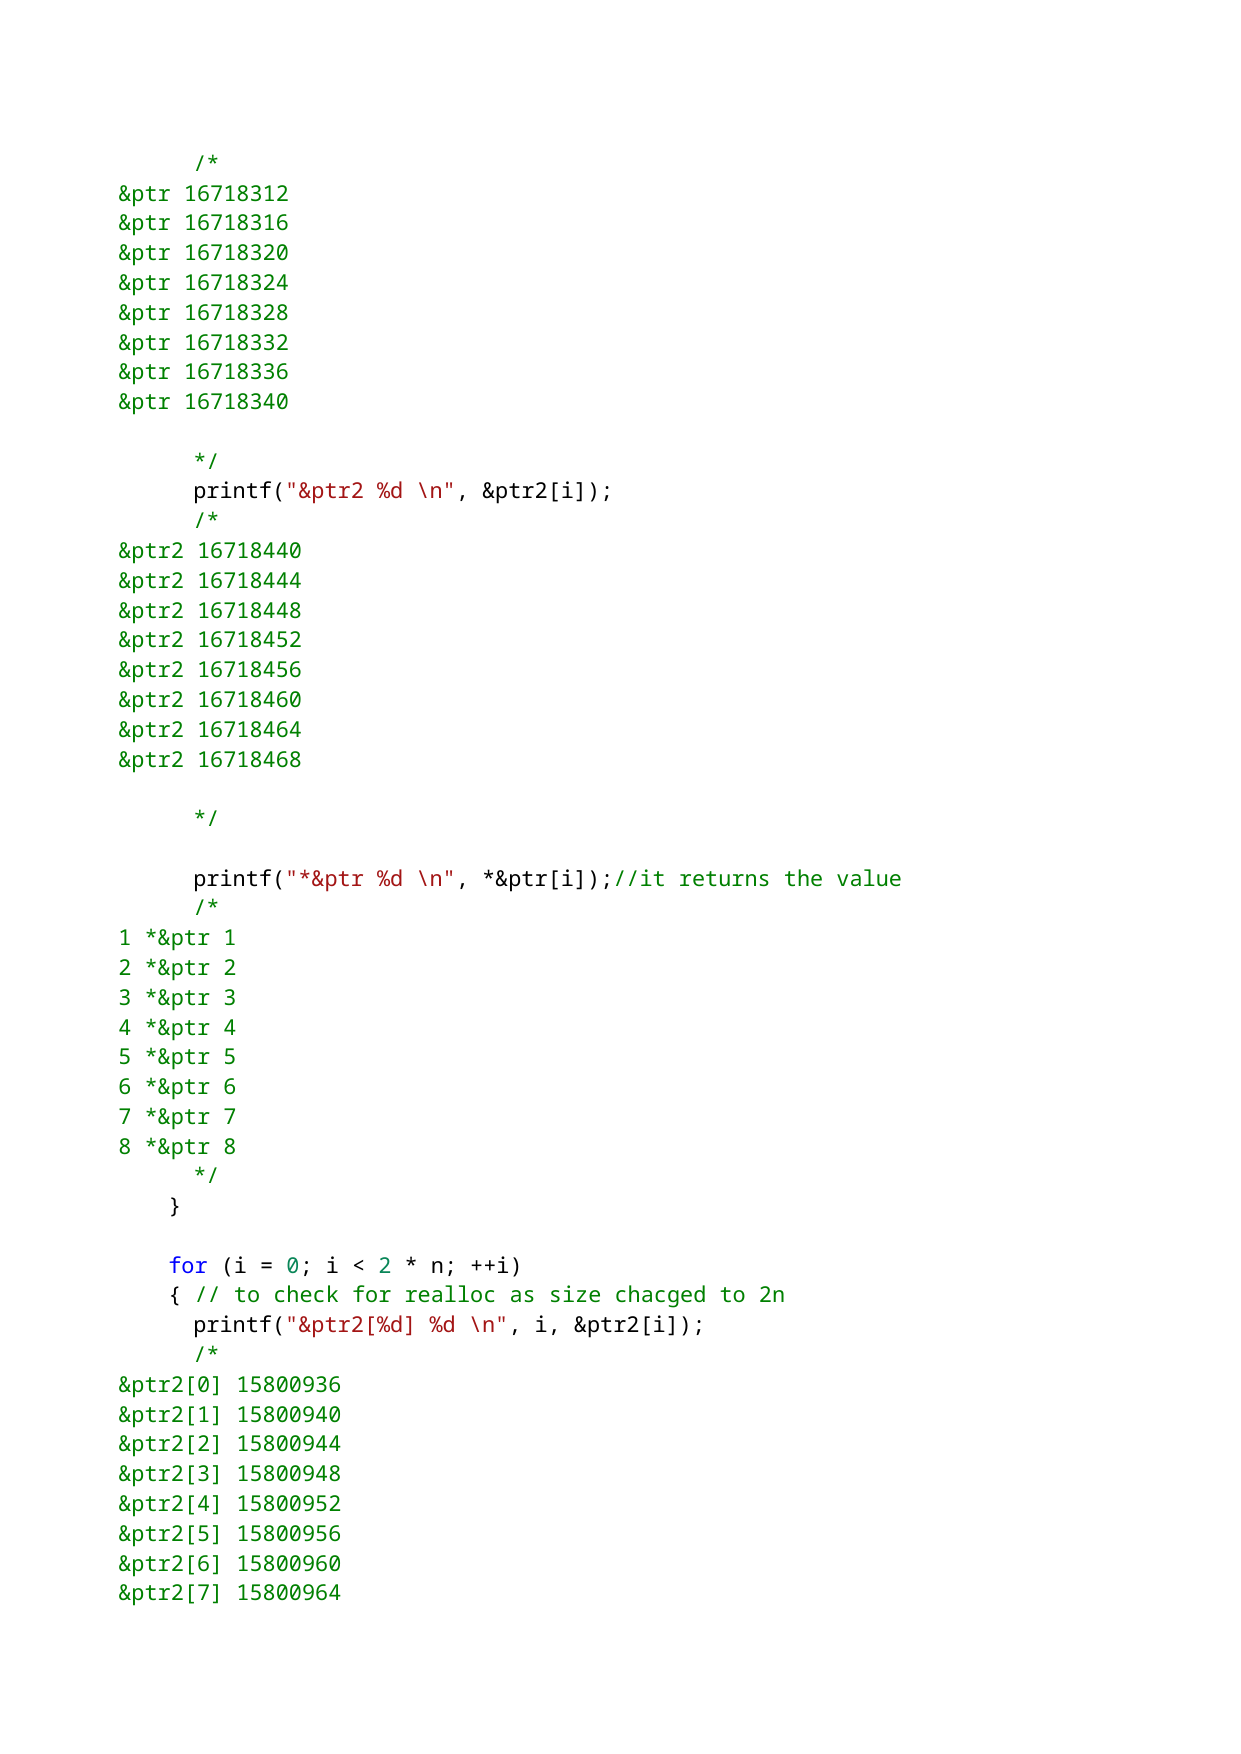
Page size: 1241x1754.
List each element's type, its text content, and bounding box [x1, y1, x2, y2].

text &ptr2 16718456 [118, 654, 1122, 684]
text printf("&ptr2[%d] %d \n", i, &ptr2[i]); [118, 1309, 1122, 1339]
text */ [118, 803, 1122, 833]
text 8 *&ptr 8 [118, 1131, 1122, 1160]
text &ptr2[3] 15800948 [118, 1458, 1122, 1488]
text 1 *&ptr 1 [118, 922, 1122, 952]
text &ptr 16718340 [118, 386, 1122, 416]
text &ptr 16718324 [118, 267, 1122, 297]
text &ptr 16718320 [118, 237, 1122, 267]
text /* [118, 505, 1122, 535]
text &ptr 16718312 [118, 178, 1122, 207]
text 4 *&ptr 4 [118, 1011, 1122, 1041]
text printf("*&ptr %d \n", *&ptr[i]);//it returns the value [118, 862, 1122, 892]
text */ [118, 1160, 1122, 1190]
text 2 *&ptr 2 [118, 952, 1122, 982]
text &ptr2[6] 15800960 [118, 1548, 1122, 1577]
text &ptr2[4] 15800952 [118, 1488, 1122, 1518]
text &ptr2 16718440 [118, 535, 1122, 565]
text &ptr 16718328 [118, 297, 1122, 327]
text /* [118, 1339, 1122, 1369]
text &ptr2 16718464 [118, 714, 1122, 743]
text &ptr2 16718452 [118, 624, 1122, 654]
text &ptr 16718336 [118, 356, 1122, 386]
text &ptr 16718332 [118, 327, 1122, 356]
text printf("&ptr2 %d \n", &ptr2[i]); [118, 475, 1122, 505]
text &ptr2[1] 15800940 [118, 1399, 1122, 1428]
text */ [118, 446, 1122, 475]
text } [118, 1190, 1122, 1220]
text &ptr2[7] 15800964 [118, 1577, 1122, 1607]
text /* [118, 892, 1122, 922]
text &ptr 16718316 [118, 207, 1122, 237]
text { // to check for realloc as size chacged to 2n [118, 1279, 1122, 1309]
text &ptr2 16718448 [118, 594, 1122, 624]
text &ptr2 16718468 [118, 743, 1122, 773]
text 6 *&ptr 6 [118, 1071, 1122, 1101]
text 5 *&ptr 5 [118, 1041, 1122, 1071]
text &ptr2[2] 15800944 [118, 1428, 1122, 1458]
text &ptr2[0] 15800936 [118, 1369, 1122, 1399]
text &ptr2 16718460 [118, 684, 1122, 714]
text &ptr2[5] 15800956 [118, 1518, 1122, 1548]
text for (i = 0; i < 2 * n; ++i) [118, 1250, 1122, 1279]
text /* [118, 148, 1122, 178]
text 7 *&ptr 7 [118, 1101, 1122, 1131]
text 3 *&ptr 3 [118, 982, 1122, 1011]
text &ptr2 16718444 [118, 565, 1122, 594]
